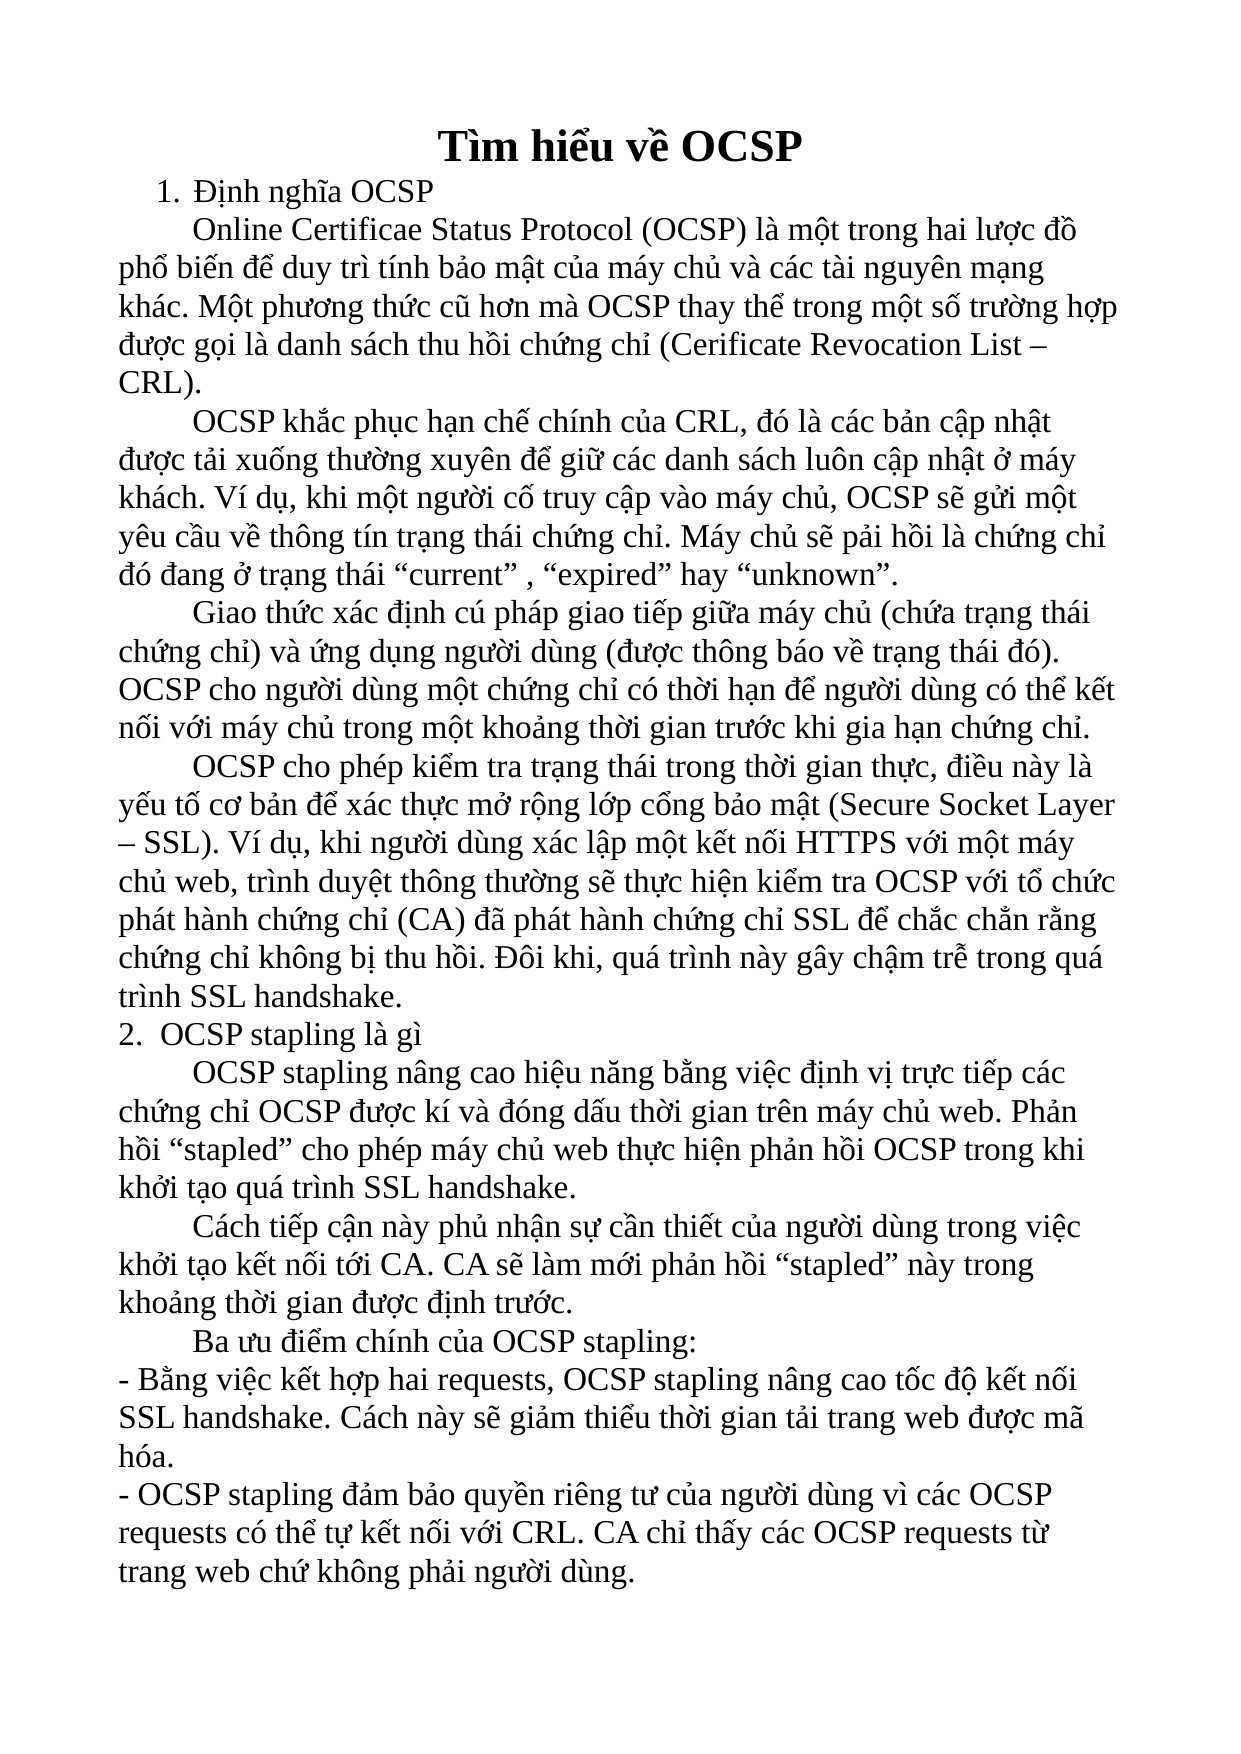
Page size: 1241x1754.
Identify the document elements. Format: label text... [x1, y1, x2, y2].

text Cách tiếp cận này phủ nhận sự cần thiết của người dùng trong việc khởi tạo kết nối tới CA. CA sẽ làm mới phản hồi “stapled” này trong khoảng thời gian được định trước. [118, 1206, 1122, 1321]
text OCSP stapling nâng cao hiệu năng bằng việc định vị trực tiếp các chứng chỉ OCSP được kí và đóng dấu thời gian trên máy chủ web. Phản hồi “stapled” cho phép máy chủ web thực hiện phản hồi OCSP trong khi khởi tạo quá trình SSL handshake. [118, 1052, 1122, 1206]
text OCSP khắc phục hạn chế chính của CRL, đó là các bản cập nhật được tải xuống thường xuyên để giữ các danh sách luôn cập nhật ở máy khách. Ví dụ, khi một người cố truy cập vào máy chủ, OCSP sẽ gửi một yêu cầu về thông tín trạng thái chứng chỉ. Máy chủ sẽ pải hồi là chứng chỉ đó đang ở trạng thái “current” , “expired” hay “unknown”. [118, 401, 1122, 592]
text Giao thức xác định cú pháp giao tiếp giữa máy chủ (chứa trạng thái chứng chỉ) và ứng dụng người dùng (được thông báo về trạng thái đó). OCSP cho người dùng một chứng chỉ có thời hạn để người dùng có thể kết nối với máy chủ trong một khoảng thời gian trước khi gia hạn chứng chỉ. [118, 592, 1122, 746]
text Tìm hiểu về OCSP [118, 118, 1122, 171]
text Ba ưu điểm chính của OCSP stapling: [118, 1321, 1122, 1359]
text - OCSP stapling đảm bảo quyền riêng tư của người dùng vì các OCSP requests có thể tự kết nối với CRL. CA chỉ thấy các OCSP requests từ trang web chứ không phải người dùng. [118, 1474, 1122, 1589]
text - Bằng việc kết hợp hai requests, OCSP stapling nâng cao tốc độ kết nối SSL handshake. Cách này sẽ giảm thiểu thời gian tải trang web được mã hóa. [118, 1359, 1122, 1474]
text Online Certificae Status Protocol (OCSP) là một trong hai lược đồ phổ biến để duy trì tính bảo mật của máy chủ và các tài nguyên mạng khác. Một phương thức cũ hơn mà OCSP thay thể trong một số trường hợp được gọi là danh sách thu hồi chứng chỉ (Cerificate Revocation List – CRL). [118, 209, 1122, 401]
text 2. OCSP stapling là gì [118, 1014, 1122, 1052]
list Định nghĩa OCSP [156, 171, 1122, 209]
text OCSP cho phép kiểm tra trạng thái trong thời gian thực, điều này là yếu tố cơ bản để xác thực mở rộng lớp cổng bảo mật (Secure Socket Layer – SSL). Ví dụ, khi người dùng xác lập một kết nối HTTPS với một máy chủ web, trình duyệt thông thường sẽ thực hiện kiểm tra OCSP với tổ chức phát hành chứng chỉ (CA) đã phát hành chứng chỉ SSL để chắc chẳn rằng chứng chỉ không bị thu hồi. Đôi khi, quá trình này gây chậm trễ trong quá trình SSL handshake. [118, 746, 1122, 1014]
